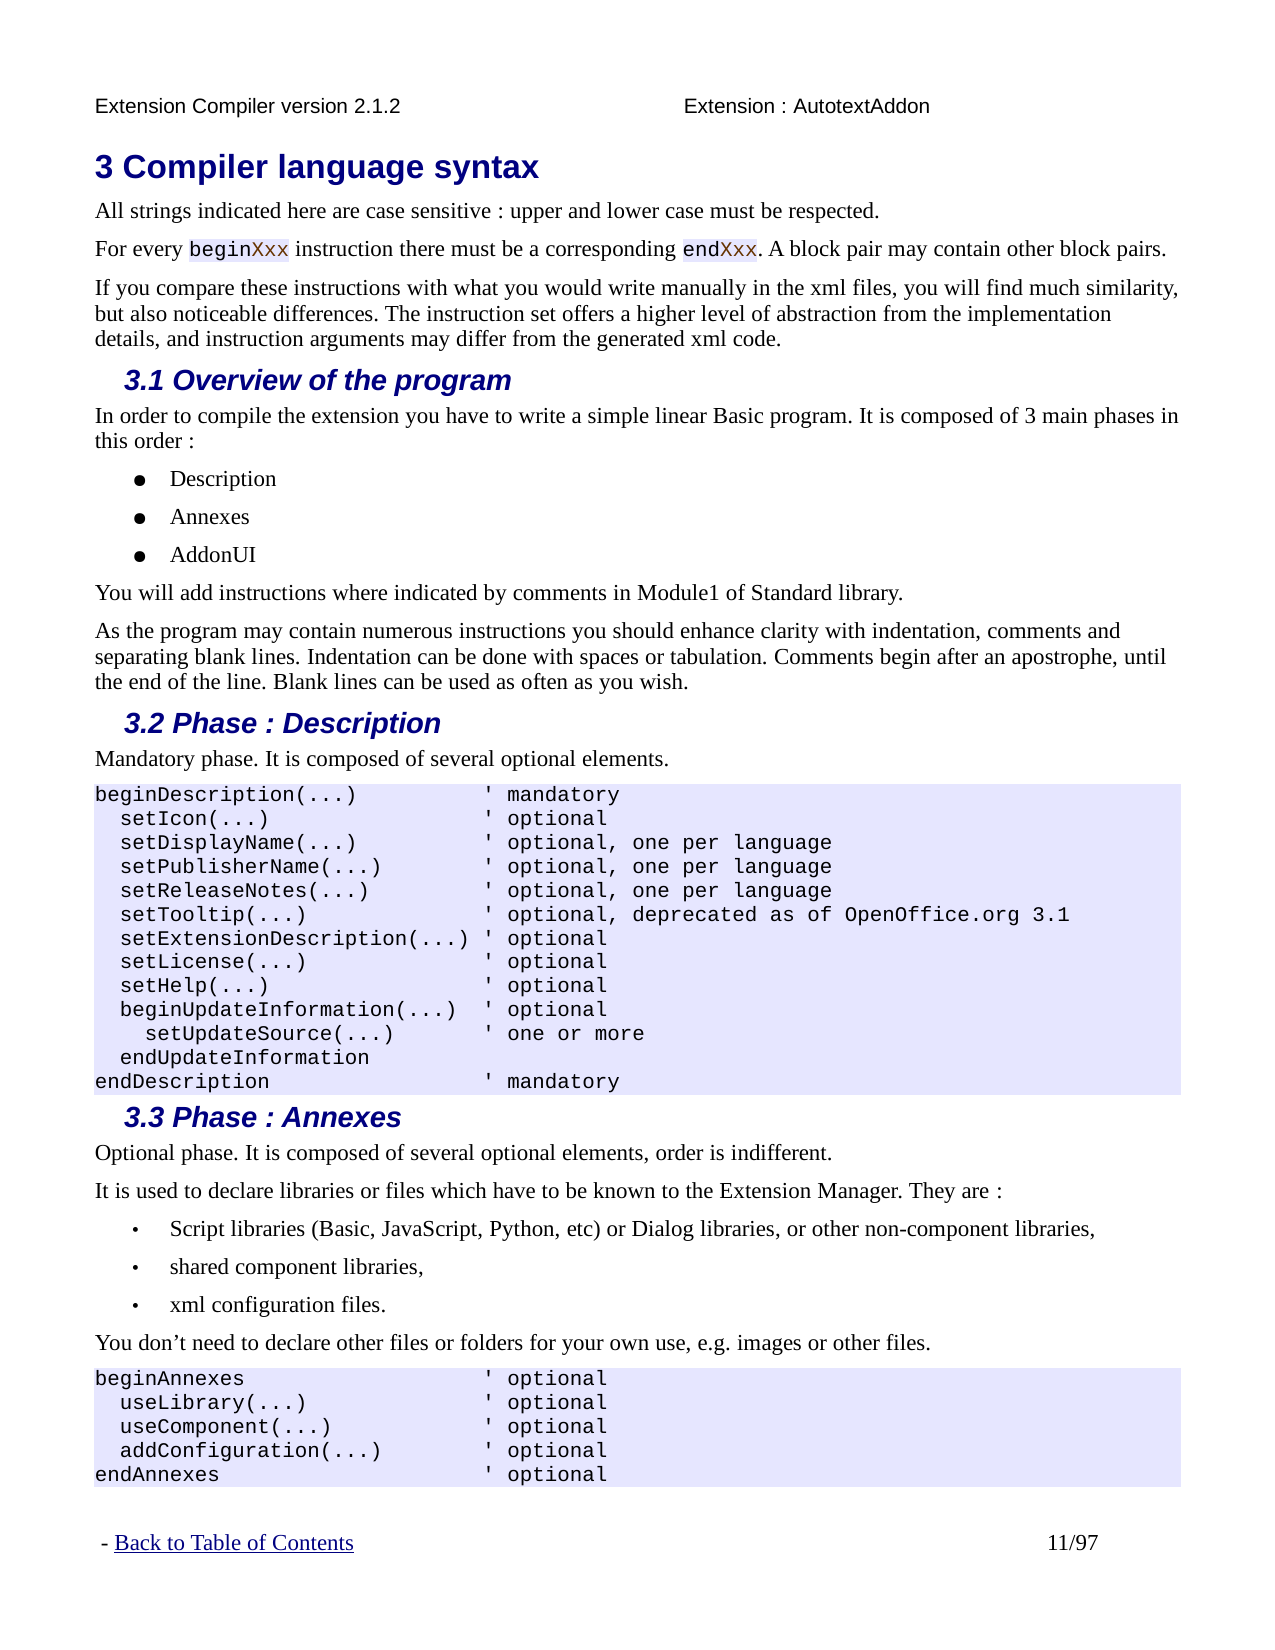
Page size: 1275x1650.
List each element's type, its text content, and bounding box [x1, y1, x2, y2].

subtitle Phase : Description [124, 707, 1181, 740]
text endAnnexes ' optional [94, 1463, 1181, 1487]
subtitle Overview of the program [124, 364, 1181, 397]
text It is used to declare libraries or files which have to be known to the Extension Manager. They are : [94, 1177, 1181, 1203]
text setLicense(...) ' optional [94, 951, 1181, 975]
text setPublisherName(...) ' optional, one per language [94, 856, 1181, 879]
text setUpdateSource(...) ' one or more [94, 1023, 1181, 1047]
subtitle Compiler language syntax [94, 147, 1181, 185]
text useLibrary(...) ' optional [94, 1392, 1181, 1416]
list AddonUI [132, 542, 1181, 568]
text setDisplayName(...) ' optional, one per language [94, 832, 1181, 856]
text setTooltip(...) ' optional, deprecated as of OpenOffice.org 3.1 [94, 903, 1181, 927]
text useComponent(...) ' optional [94, 1416, 1181, 1439]
text setReleaseNotes(...) ' optional, one per language [94, 879, 1181, 903]
text Optional phase. It is composed of several optional elements, order is indifferent. [94, 1139, 1181, 1165]
text endUpdateInformation [94, 1047, 1181, 1071]
list Script libraries (Basic, JavaScript, Python, etc) or Dialog libraries, or other non-component libraries, [132, 1216, 1181, 1241]
list Description [132, 466, 1181, 492]
text All strings indicated here are case sensitive : upper and lower case must be respected. [94, 197, 1181, 223]
text You will add instructions where indicated by comments in Module1 of Standard library. [94, 580, 1181, 606]
text endDescription ' mandatory [94, 1071, 1181, 1095]
text addConfiguration(...) ' optional [94, 1439, 1181, 1463]
text setExtensionDescription(...) ' optional [94, 927, 1181, 951]
text You don’t need to declare other files or folders for your own use, e.g. images or other files. [94, 1329, 1181, 1355]
subtitle Phase : Annexes [124, 1101, 1181, 1133]
text setIcon(...) ' optional [94, 808, 1181, 832]
text If you compare these instructions with what you would write manually in the xml files, you will find much similarity, but also noticeable differences. The instruction set offers a higher level of abstraction from the implementation details, and instruction arguments may differ from the generated xml code. [94, 275, 1181, 352]
list Annexes [132, 504, 1181, 529]
text beginDescription(...) ' mandatory [94, 784, 1181, 808]
text In order to compile the extension you have to write a simple linear Basic program. It is composed of 3 main phases in this order : [94, 402, 1181, 453]
text As the program may contain numerous instructions you should enhance clarity with indentation, comments and separating blank lines. Indentation can be done with spaces or tabulation. Comments begin after an apostrophe, until the end of the line. Blank lines can be used as often as you wish. [94, 618, 1181, 695]
text setHelp(...) ' optional [94, 975, 1181, 999]
text beginAnnexes ' optional [94, 1368, 1181, 1392]
list shared component libraries, [132, 1253, 1181, 1279]
text beginUpdateInformation(...) ' optional [94, 999, 1181, 1023]
list xml configuration files. [132, 1292, 1181, 1317]
text For every beginXxx instruction there must be a corresponding endXxx. A block pair may contain other block pairs. [94, 236, 1181, 262]
text Mandatory phase. It is composed of several optional elements. [94, 746, 1181, 771]
